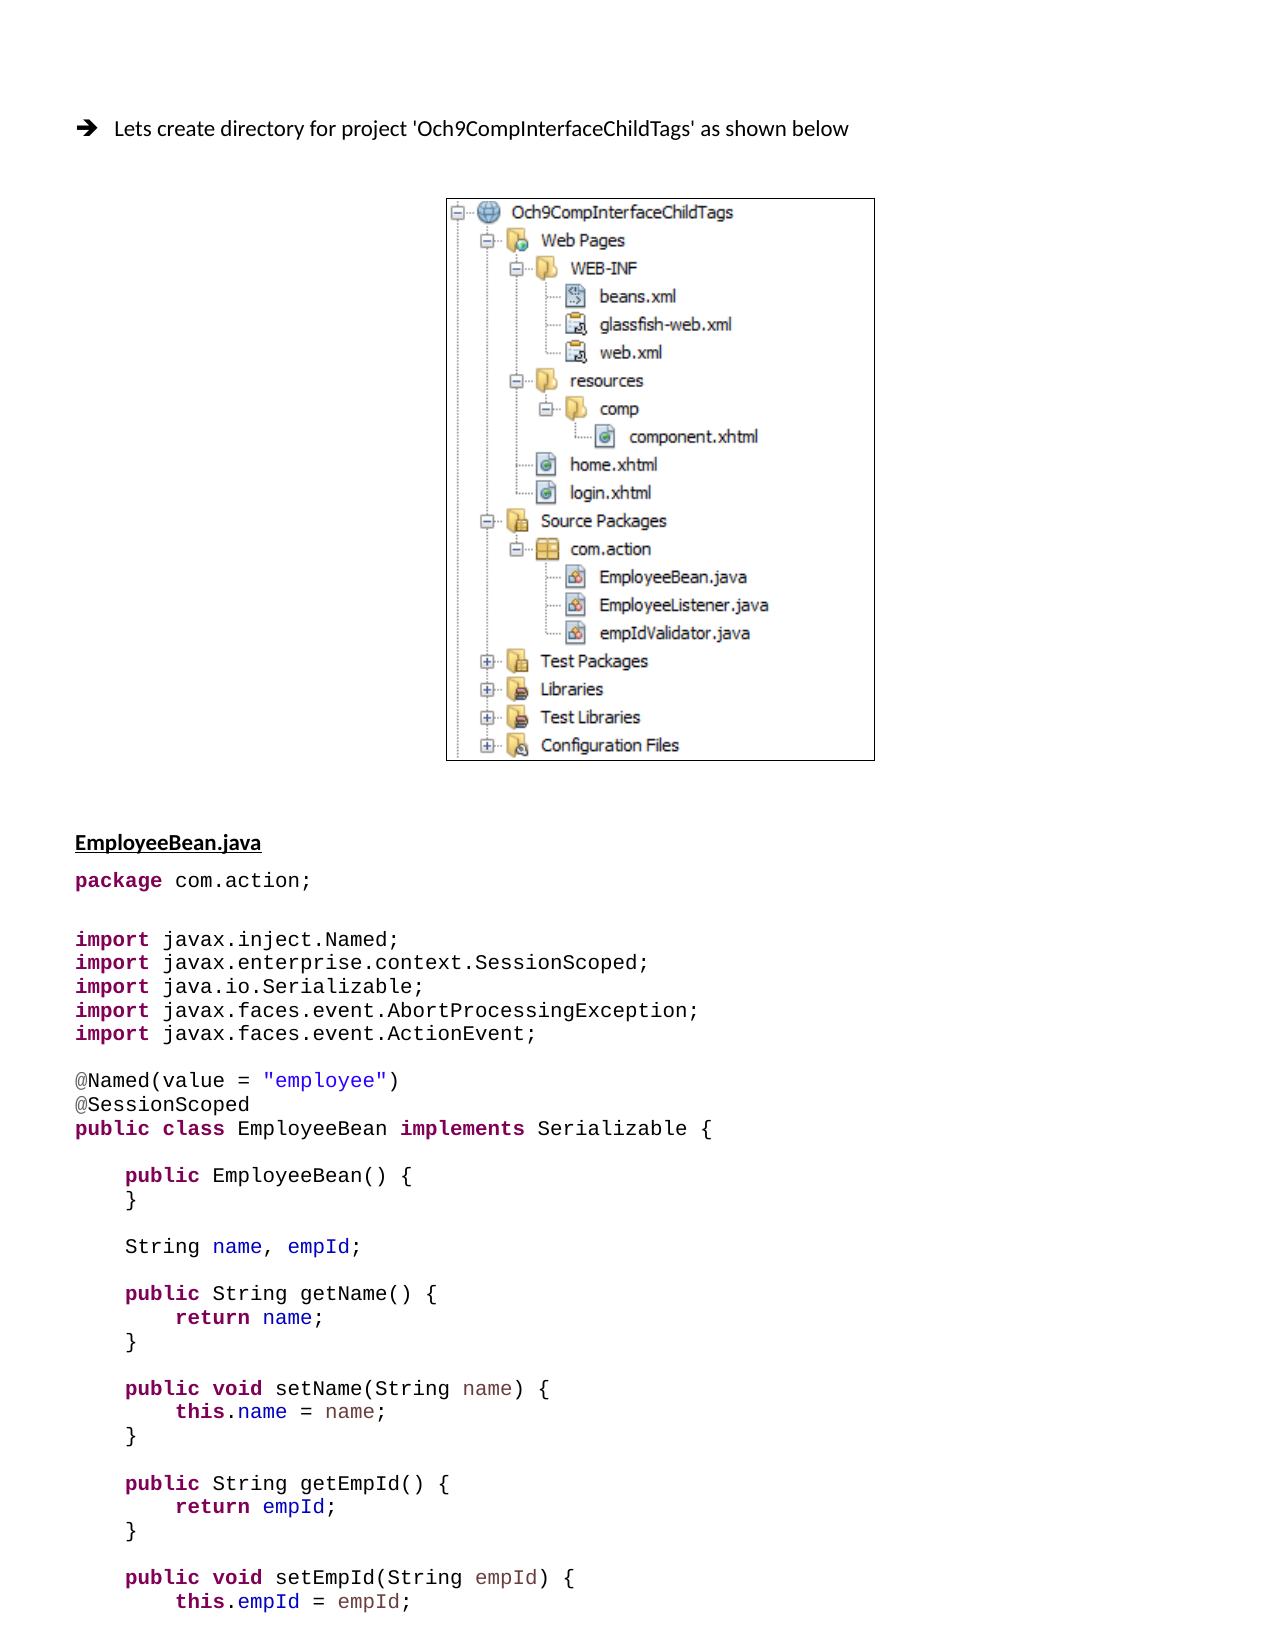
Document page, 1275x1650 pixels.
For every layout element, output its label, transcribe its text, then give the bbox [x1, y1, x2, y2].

text import javax.enterprise.context.SessionScoped; [75, 952, 1245, 976]
text } [75, 1425, 1245, 1449]
text public void setName(String name) { [75, 1378, 1245, 1402]
text } [75, 1189, 1245, 1212]
text String name, empId; [75, 1236, 1245, 1260]
text } [75, 1331, 1245, 1354]
text public class EmployeeBean implements Serializable { [75, 1118, 1245, 1141]
list Lets create directory for project 'Och9CompInterfaceChildTags' as shown below [75, 114, 1245, 142]
text import javax.faces.event.ActionEvent; [75, 1023, 1245, 1047]
text import javax.inject.Named; [75, 929, 1245, 952]
text return name; [75, 1307, 1245, 1331]
text } [75, 1520, 1245, 1543]
text @Named(value = "employee") [75, 1071, 1245, 1094]
text return empId; [75, 1496, 1245, 1520]
text public String getEmpId() { [75, 1472, 1245, 1496]
text import javax.faces.event.AbortProcessingException; [75, 999, 1245, 1023]
text this.name = name; [75, 1402, 1245, 1425]
text public EmployeeBean() { [75, 1165, 1245, 1189]
text public void setEmpId(String empId) { [75, 1567, 1245, 1591]
text @SessionScoped [75, 1094, 1245, 1118]
text import java.io.Serializable; [75, 976, 1245, 999]
text package com.action; [75, 869, 1245, 893]
text this.empId = empId; [75, 1591, 1245, 1614]
text public String getName() { [75, 1283, 1245, 1307]
text EmployeeBean.java [75, 828, 1245, 856]
